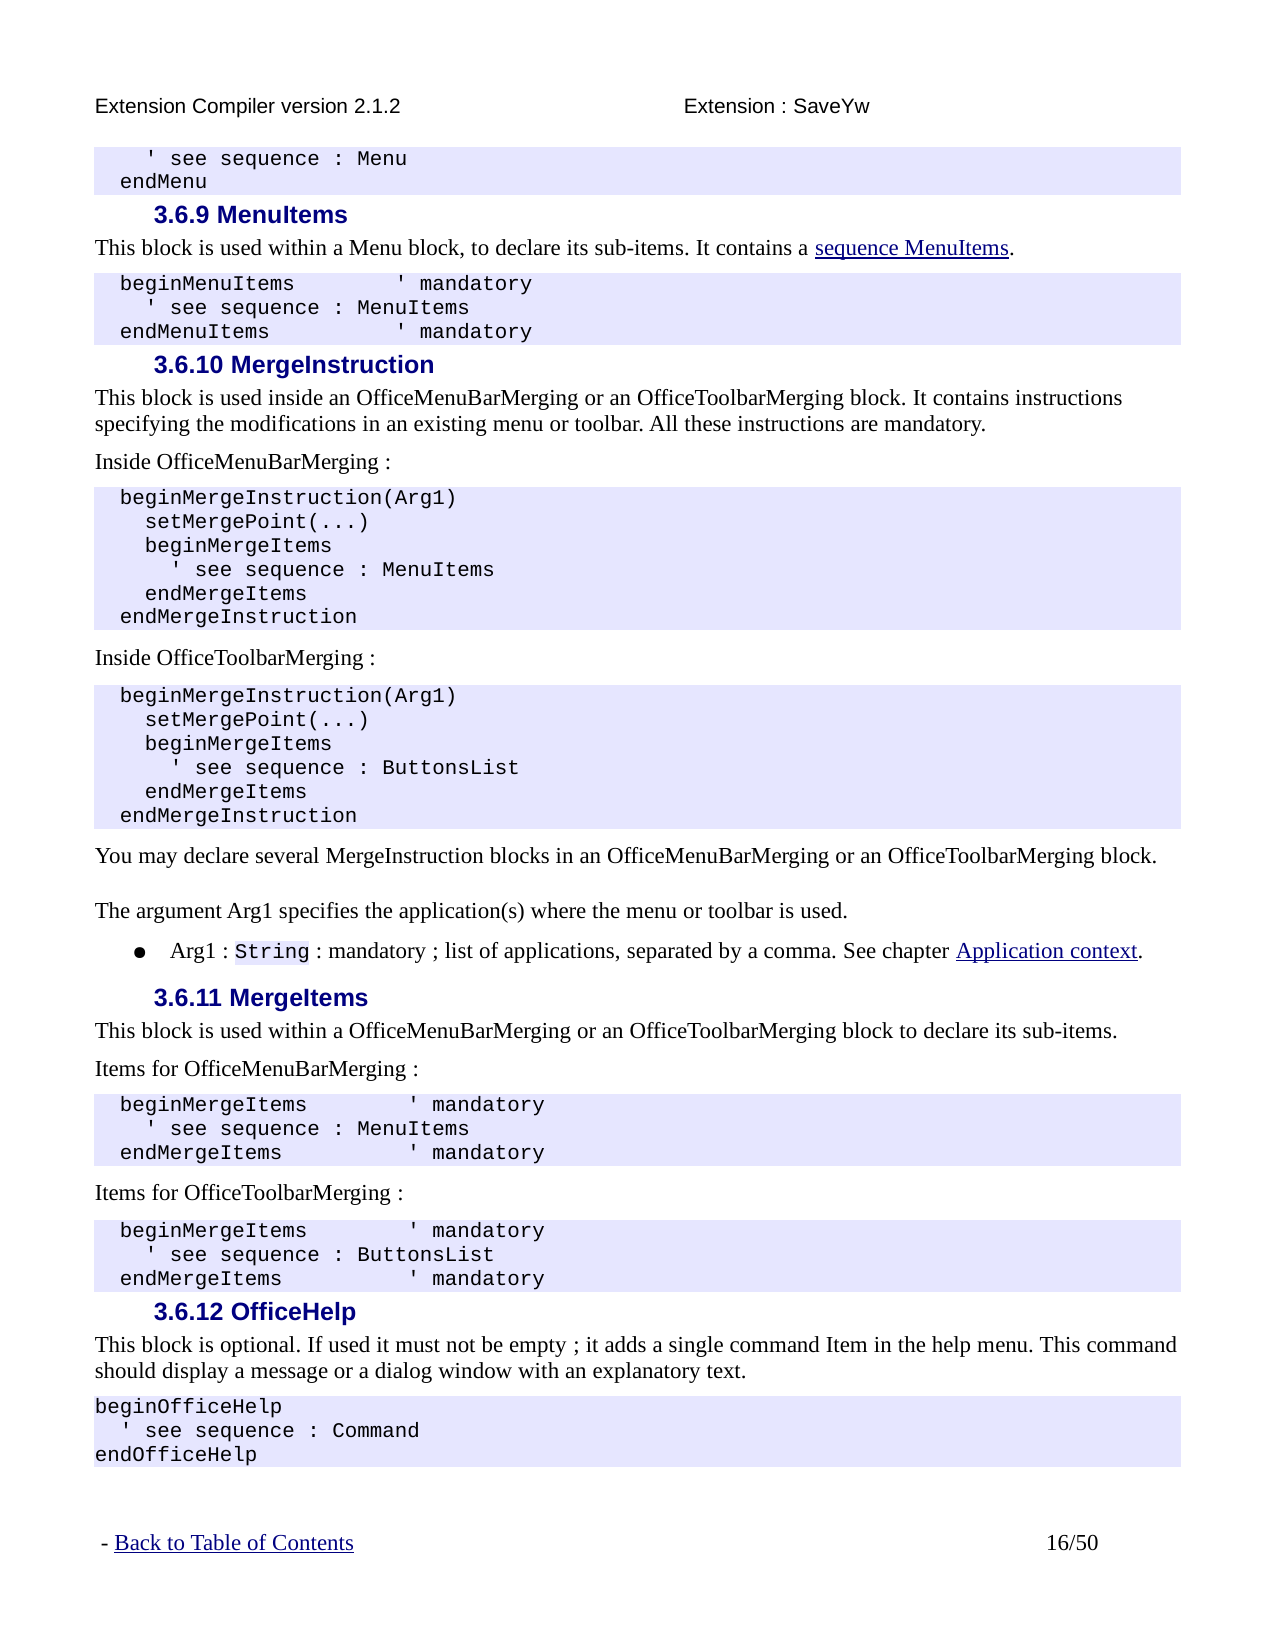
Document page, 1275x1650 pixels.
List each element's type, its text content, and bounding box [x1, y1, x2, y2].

text endOfficeHelp [94, 1443, 1181, 1467]
text beginMenuItems ' mandatory [94, 273, 1181, 297]
text ' see sequence : ButtonsList [94, 757, 1181, 781]
text setMergePoint(...) [94, 511, 1181, 534]
text beginMergeInstruction(Arg1) [94, 685, 1181, 709]
text beginMergeItems ' mandatory [94, 1220, 1181, 1244]
text This block is used within a OfficeMenuBarMerging or an OfficeToolbarMerging block to declare its sub-items. [94, 1018, 1181, 1043]
subtitle OfficeHelp [153, 1298, 1181, 1326]
text endMergeItems [94, 781, 1181, 805]
text The argument Arg1 specifies the application(s) where the menu or toolbar is used. [94, 898, 1181, 924]
text endMenu [94, 171, 1181, 195]
text ' see sequence : ButtonsList [94, 1244, 1181, 1268]
text beginMergeItems [94, 534, 1181, 558]
text endMergeInstruction [94, 606, 1181, 630]
text beginMergeItems [94, 733, 1181, 757]
text This block is optional. If used it must not be empty ; it adds a single command Item in the help menu. This command should display a message or a dialog window with an explanatory text. [94, 1332, 1181, 1383]
text You may declare several MergeInstruction blocks in an OfficeMenuBarMerging or an OfficeToolbarMerging block. [94, 843, 1181, 869]
subtitle MenuItems [153, 201, 1181, 229]
subtitle MergeItems [153, 984, 1181, 1012]
text endMergeItems [94, 582, 1181, 606]
text beginOfficeHelp [94, 1396, 1181, 1419]
text Inside OfficeMenuBarMerging : [94, 449, 1181, 474]
text ' see sequence : MenuItems [94, 558, 1181, 582]
text beginMergeInstruction(Arg1) [94, 487, 1181, 511]
text endMergeItems ' mandatory [94, 1142, 1181, 1166]
text This block is used inside an OfficeMenuBarMerging or an OfficeToolbarMerging block. It contains instructions specifying the modifications in an existing menu or toolbar. All these instructions are mandatory. [94, 385, 1181, 436]
text Items for OfficeMenuBarMerging : [94, 1056, 1181, 1081]
text endMenuItems ' mandatory [94, 321, 1181, 345]
list Arg1 : String : mandatory ; list of applications, separated by a comma. See chapter Application context. [132, 938, 1181, 965]
text ' see sequence : Menu [94, 147, 1181, 171]
text Inside OfficeToolbarMerging : [94, 645, 1181, 671]
text This block is used within a Menu block, to declare its sub-items. It contains a sequence MenuItems. [94, 235, 1181, 261]
text setMergePoint(...) [94, 709, 1181, 733]
text endMergeItems ' mandatory [94, 1268, 1181, 1292]
text ' see sequence : MenuItems [94, 1118, 1181, 1142]
text endMergeInstruction [94, 805, 1181, 829]
text Items for OfficeToolbarMerging : [94, 1180, 1181, 1206]
text ' see sequence : Command [94, 1419, 1181, 1443]
text beginMergeItems ' mandatory [94, 1094, 1181, 1118]
subtitle MergeInstruction [153, 351, 1181, 379]
text ' see sequence : MenuItems [94, 297, 1181, 321]
